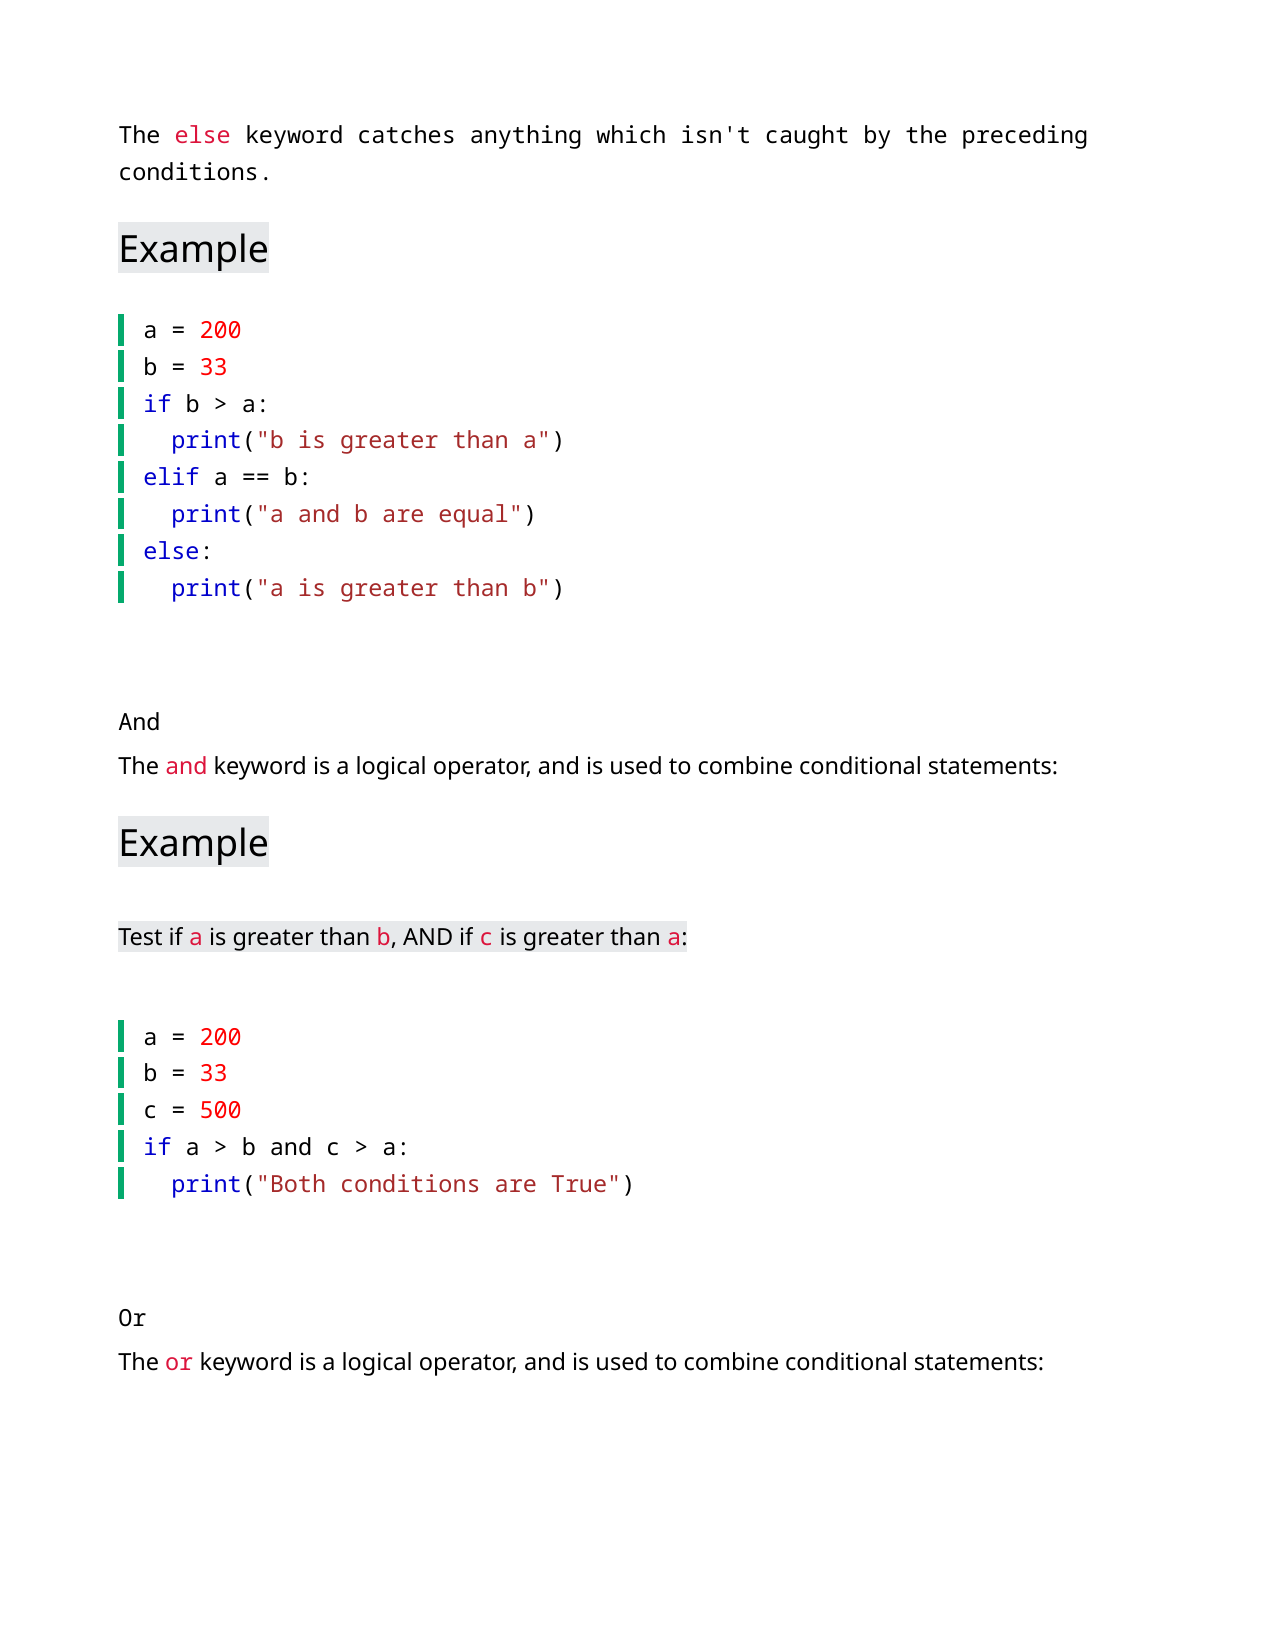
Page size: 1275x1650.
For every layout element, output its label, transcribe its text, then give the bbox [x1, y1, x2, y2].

subtitle Example [118, 816, 1157, 867]
text a = 200 b = 33 c = 500 if a > b and c > a: print("Both conditions are True") [118, 1020, 1157, 1199]
subtitle And [118, 705, 1157, 737]
text The and keyword is a logical operator, and is used to combine conditional statements: [118, 749, 1157, 781]
text Test if a is greater than b, AND if c is greater than a: [118, 921, 1157, 952]
subtitle Or [118, 1301, 1157, 1333]
subtitle Example [118, 222, 1157, 273]
text The or keyword is a logical operator, and is used to combine conditional statements: [118, 1345, 1157, 1377]
text a = 200 b = 33 if b > a: print("b is greater than a") elif a == b: print("a and b are equal") else: print("a is greater than b") [118, 313, 1157, 603]
text The else keyword catches anything which isn't caught by the preceding conditions. [118, 118, 1157, 187]
